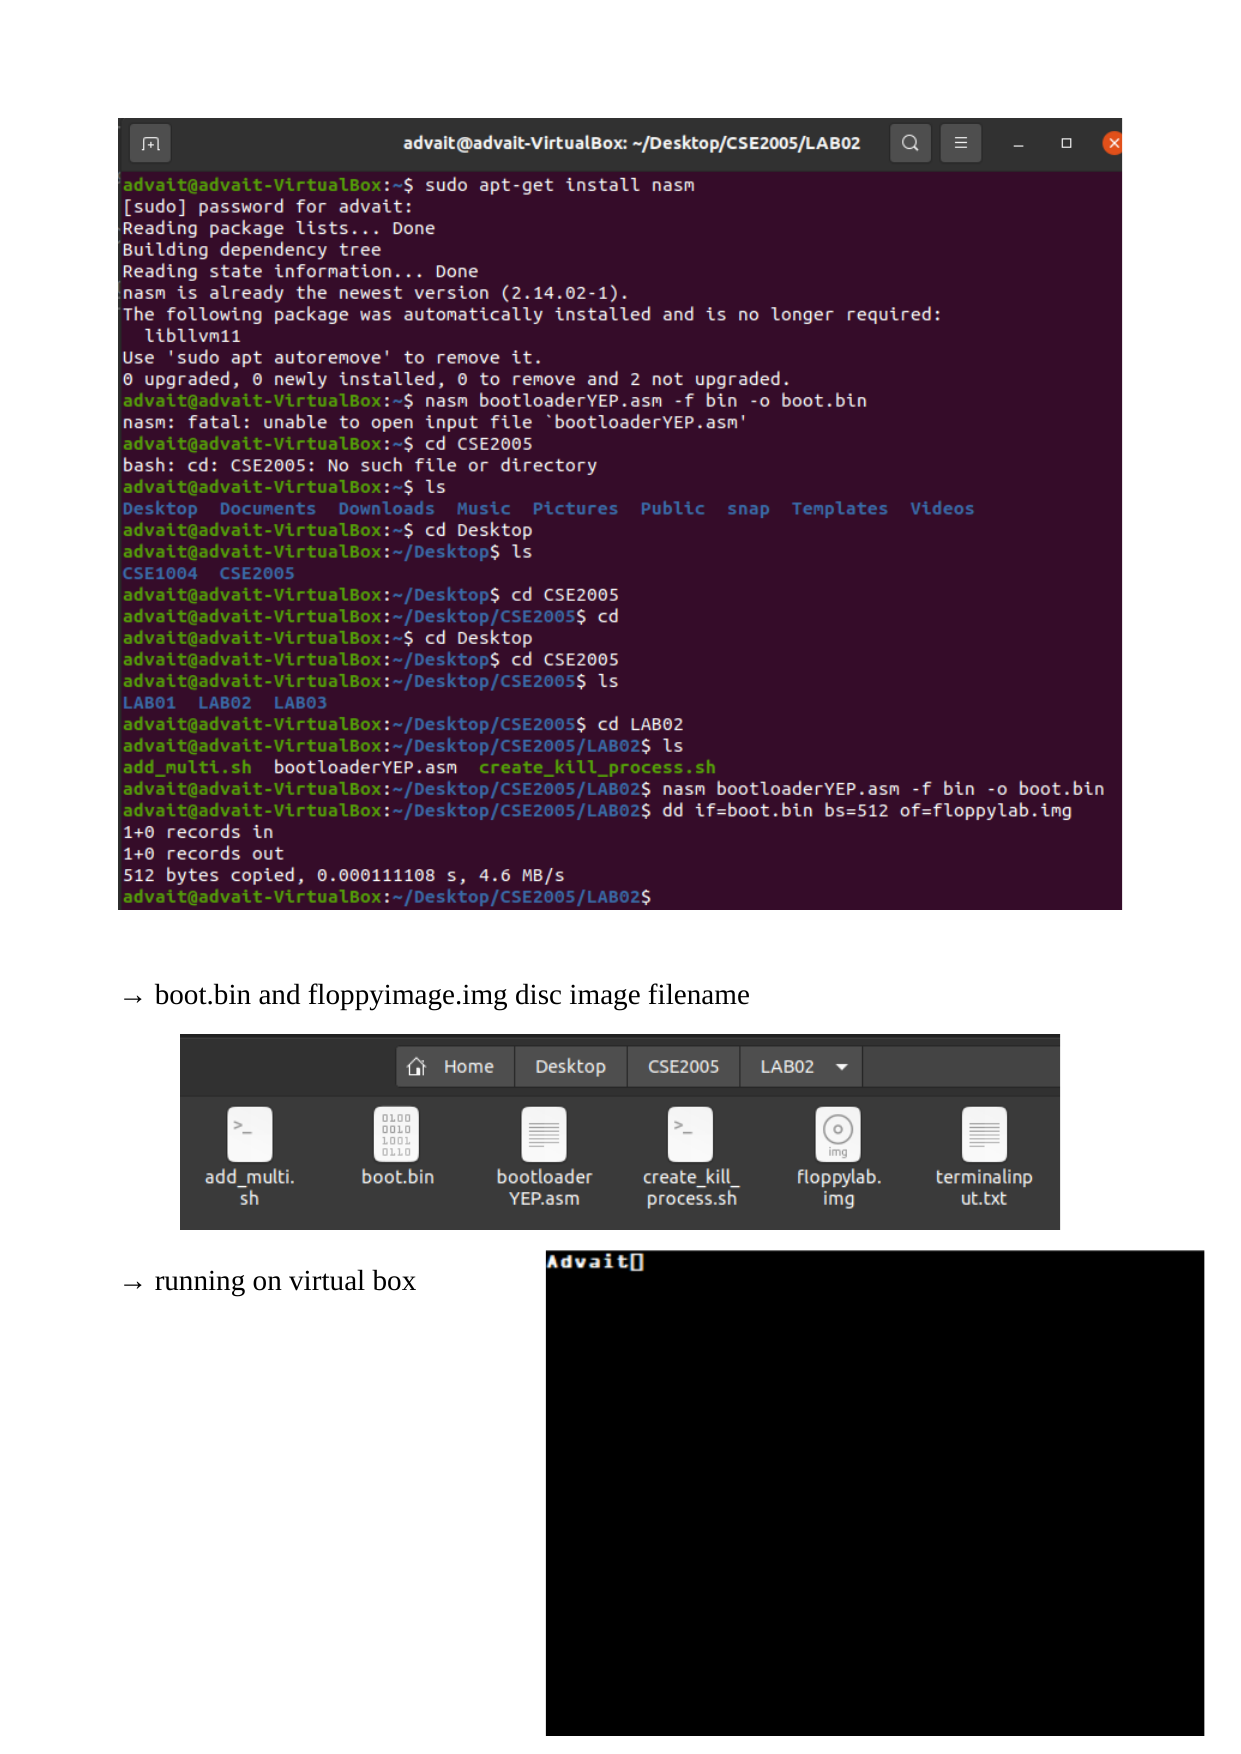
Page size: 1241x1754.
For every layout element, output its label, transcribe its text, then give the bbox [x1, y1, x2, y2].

picture [180, 1034, 1060, 1230]
text → running on virtual box [118, 1263, 545, 1296]
picture [118, 118, 1123, 910]
text → boot.bin and floppyimage.img disc image filename [118, 977, 1122, 1011]
picture [545, 1250, 1205, 1736]
